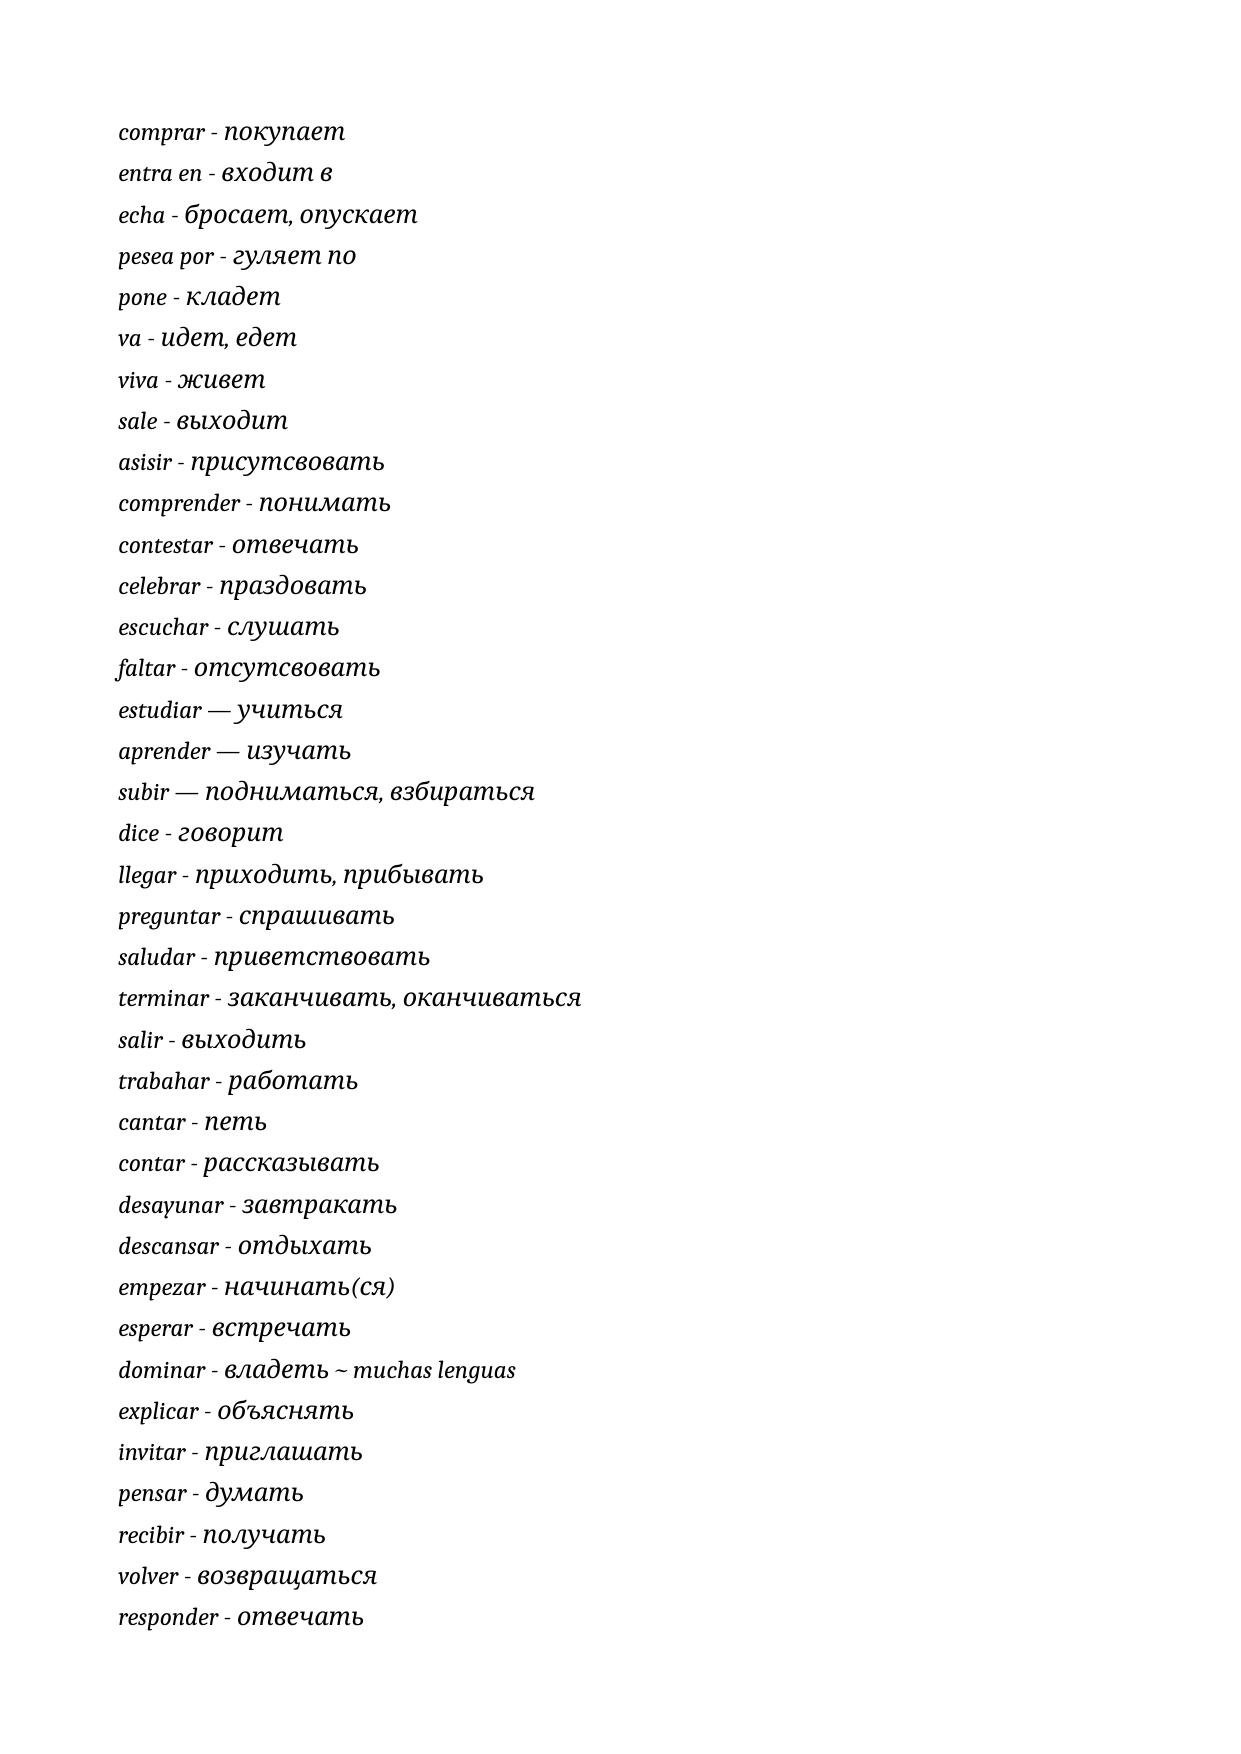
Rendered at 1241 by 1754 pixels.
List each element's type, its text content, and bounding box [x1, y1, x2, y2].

text trabahar - работать [118, 1067, 1122, 1096]
text contestar - отвечать [118, 531, 1122, 559]
text estudiar — учиться [118, 696, 1122, 724]
text llegar - приходить, прибывать [118, 861, 1122, 889]
text escuchar - слушать [118, 613, 1122, 642]
text pesea por - гуляет по [118, 242, 1122, 271]
text preguntar - спрашивать [118, 902, 1122, 931]
text entra en - входит в [118, 159, 1122, 188]
text subir — подниматься, взбираться [118, 778, 1122, 807]
text invitar - приглашать [118, 1438, 1122, 1467]
text descansar - отдыхать [118, 1232, 1122, 1261]
text esperar - встречать [118, 1314, 1122, 1343]
text responder - отвечать [118, 1603, 1122, 1632]
text pensar - думать [118, 1479, 1122, 1508]
text dice - говорит [118, 819, 1122, 848]
text pone - кладет [118, 283, 1122, 312]
text contar - рассказывать [118, 1149, 1122, 1178]
text recibir - получать [118, 1521, 1122, 1549]
text faltar - отсутсвовать [118, 654, 1122, 683]
text viva - живет [118, 366, 1122, 394]
text echa - бросает, опускает [118, 201, 1122, 229]
text volver - возвращаться [118, 1562, 1122, 1591]
text saludar - приветствовать [118, 943, 1122, 972]
text empezar - начинать(ся) [118, 1273, 1122, 1302]
text sale - выходит [118, 407, 1122, 436]
text dominar - владеть ~ muchas lenguas [118, 1356, 1122, 1384]
text asisir - присутсвовать [118, 448, 1122, 477]
text cantar - петь [118, 1108, 1122, 1137]
text va - идет, едет [118, 324, 1122, 353]
text terminar - заканчивать, оканчиваться [118, 984, 1122, 1013]
text comprar - покупает [118, 118, 1122, 147]
text desayunar - завтракать [118, 1191, 1122, 1219]
text celebrar - праздовать [118, 572, 1122, 601]
text explicar - объяснять [118, 1397, 1122, 1426]
text aprender — изучать [118, 737, 1122, 766]
text comprender - понимать [118, 489, 1122, 518]
text salir - выходить [118, 1026, 1122, 1054]
